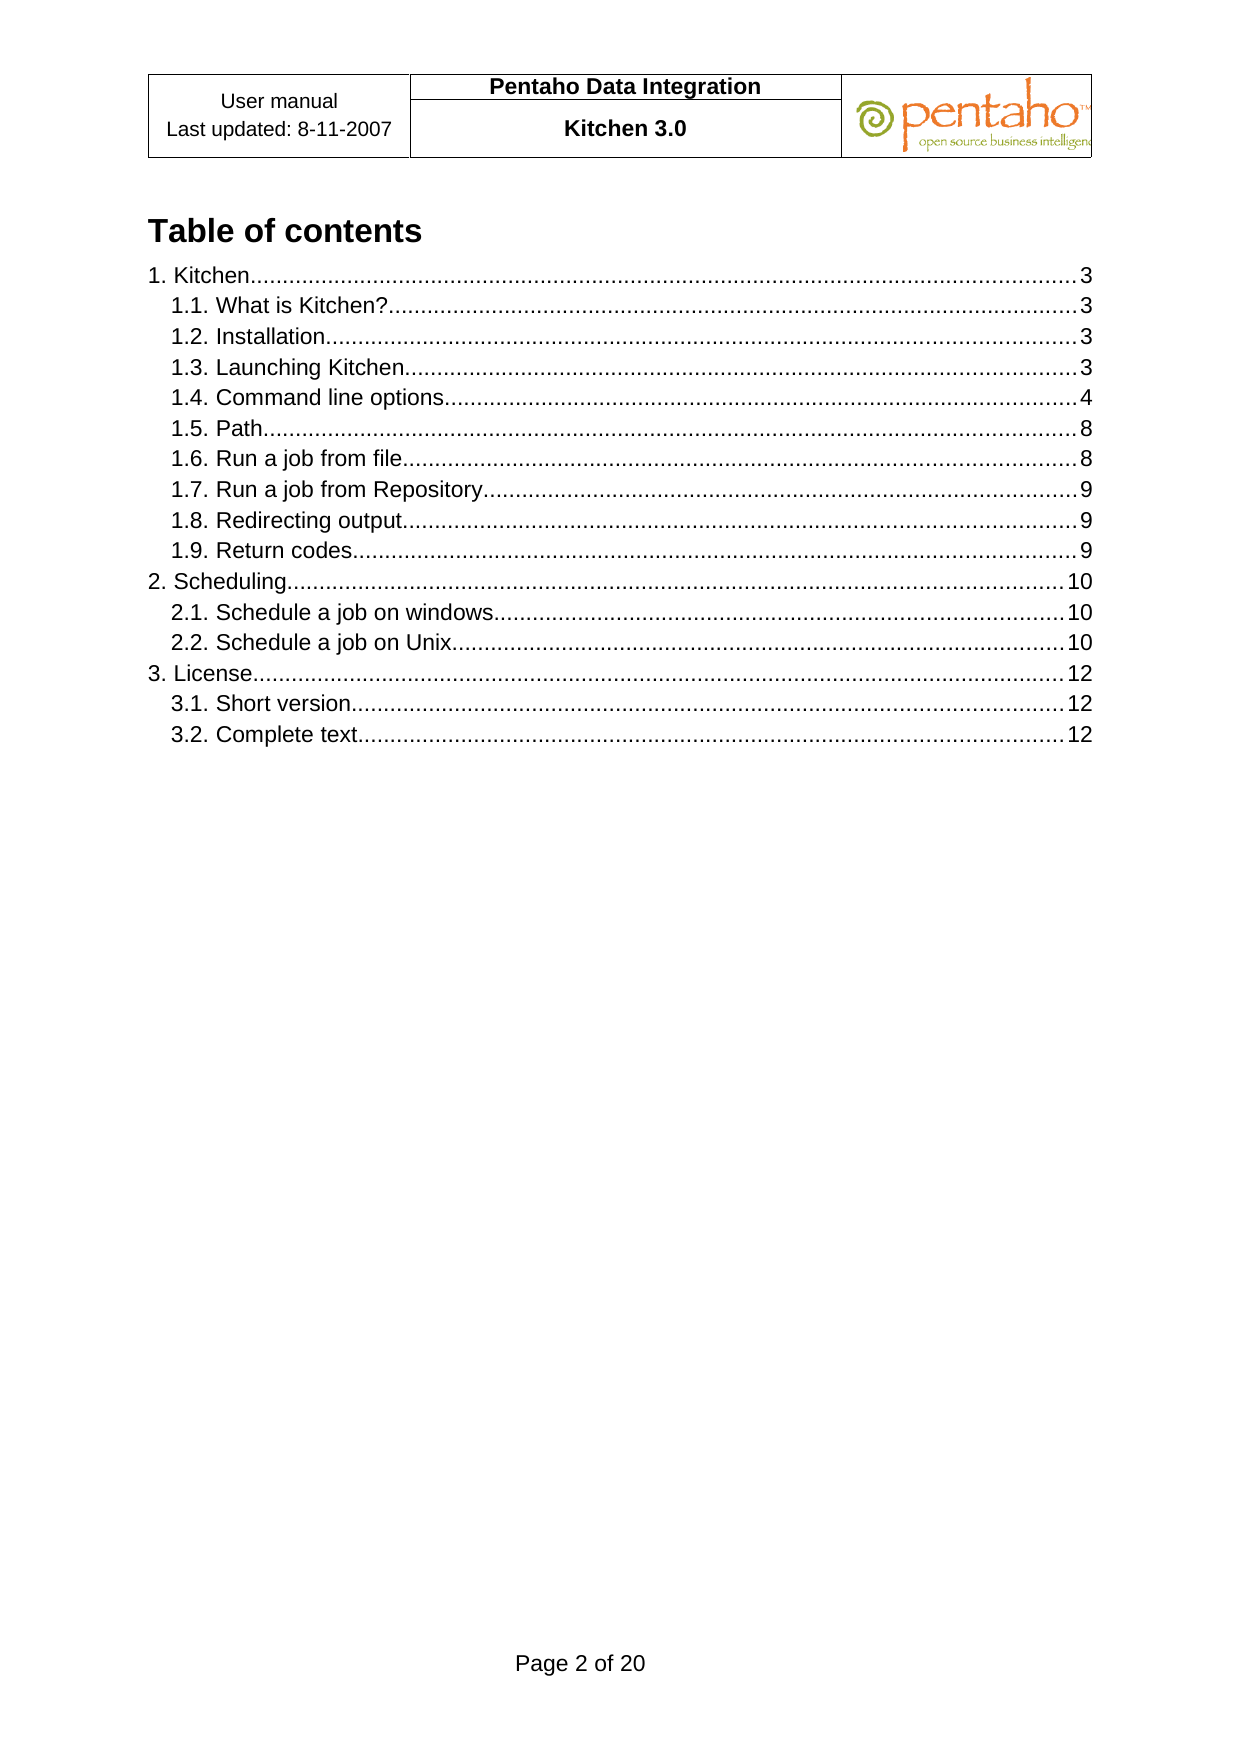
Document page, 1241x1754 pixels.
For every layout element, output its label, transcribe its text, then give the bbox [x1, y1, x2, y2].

text 1.1. What is Kitchen? 3 [171, 293, 1092, 318]
text 2.1. Schedule a job on windows 10 [171, 599, 1092, 625]
text 1.5. Path 8 [171, 415, 1092, 441]
text 3. License 12 [148, 660, 1092, 686]
text 3.2. Complete text 12 [171, 722, 1092, 747]
text 1. Kitchen 3 [148, 262, 1092, 288]
text 1.3. Launching Kitchen 3 [171, 354, 1092, 380]
text 1.9. Return codes 9 [171, 538, 1092, 563]
text 2. Scheduling 10 [148, 568, 1092, 594]
text 1.2. Installation 3 [171, 323, 1092, 349]
text 1.7. Run a job from Repository 9 [171, 477, 1092, 502]
text 2.2. Schedule a job on Unix 10 [171, 630, 1092, 655]
text 1.8. Redirecting output 9 [171, 507, 1092, 533]
text 3.1. Short version 12 [171, 691, 1092, 717]
text 1.4. Command line options 4 [171, 385, 1092, 410]
text 1.6. Run a job from file 8 [171, 446, 1092, 472]
subtitle Table of contents [148, 213, 1092, 250]
